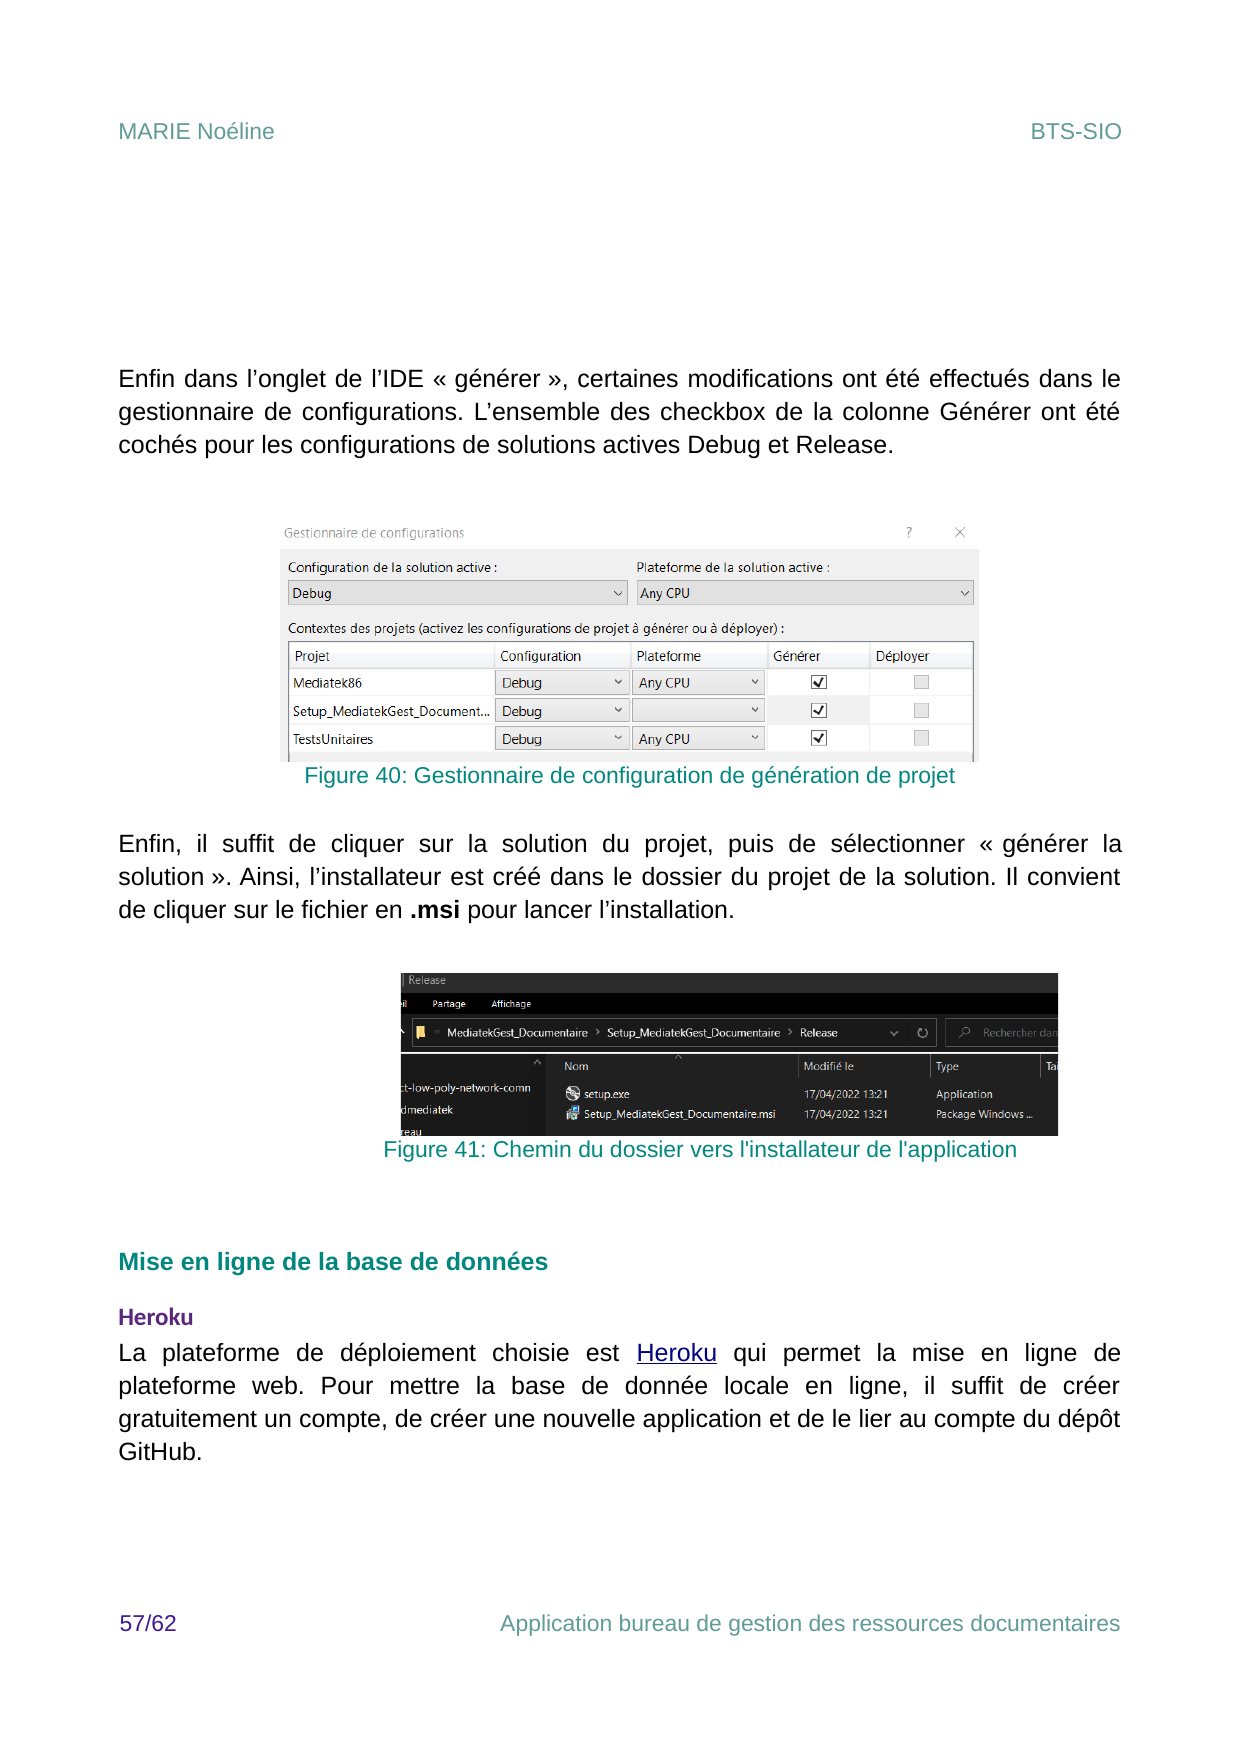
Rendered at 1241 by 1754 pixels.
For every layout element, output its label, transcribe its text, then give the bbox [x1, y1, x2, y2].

subtitle Mise en ligne de la base de données [118, 1247, 1122, 1276]
text Figure 40: Gestionnaire de configuration de génération de projet [280, 762, 979, 788]
text La plateforme de déploiement choisie est Heroku qui permet la mise en ligne de plateforme web. Pour mettre la base de donnée locale en ligne, il suffit de créer gratuitement un compte, de créer une nouvelle application et de le lier au compte du dépôt GitHub. [118, 1338, 1122, 1466]
text Figure 41: Chemin du dossier vers l'installateur de l'application [279, 980, 1122, 1162]
picture [400, 973, 1059, 1136]
text Enfin dans l’onglet de l’IDE « générer », certaines modifications ont été effectués dans le gestionnaire de configurations. L’ensemble des checkbox de la colonne Générer ont été cochés pour les configurations de solutions actives Debug et Release. [118, 364, 1122, 459]
subtitle Heroku [118, 1301, 1122, 1332]
picture [280, 522, 979, 762]
text Enfin, il suffit de cliquer sur la solution du projet, puis de sélectionner « générer la solution ». Ainsi, l’installateur est créé dans le dossier du projet de la solution. Il convient de cliquer sur le fichier en .msi pour lancer l’installation. [118, 829, 1122, 924]
